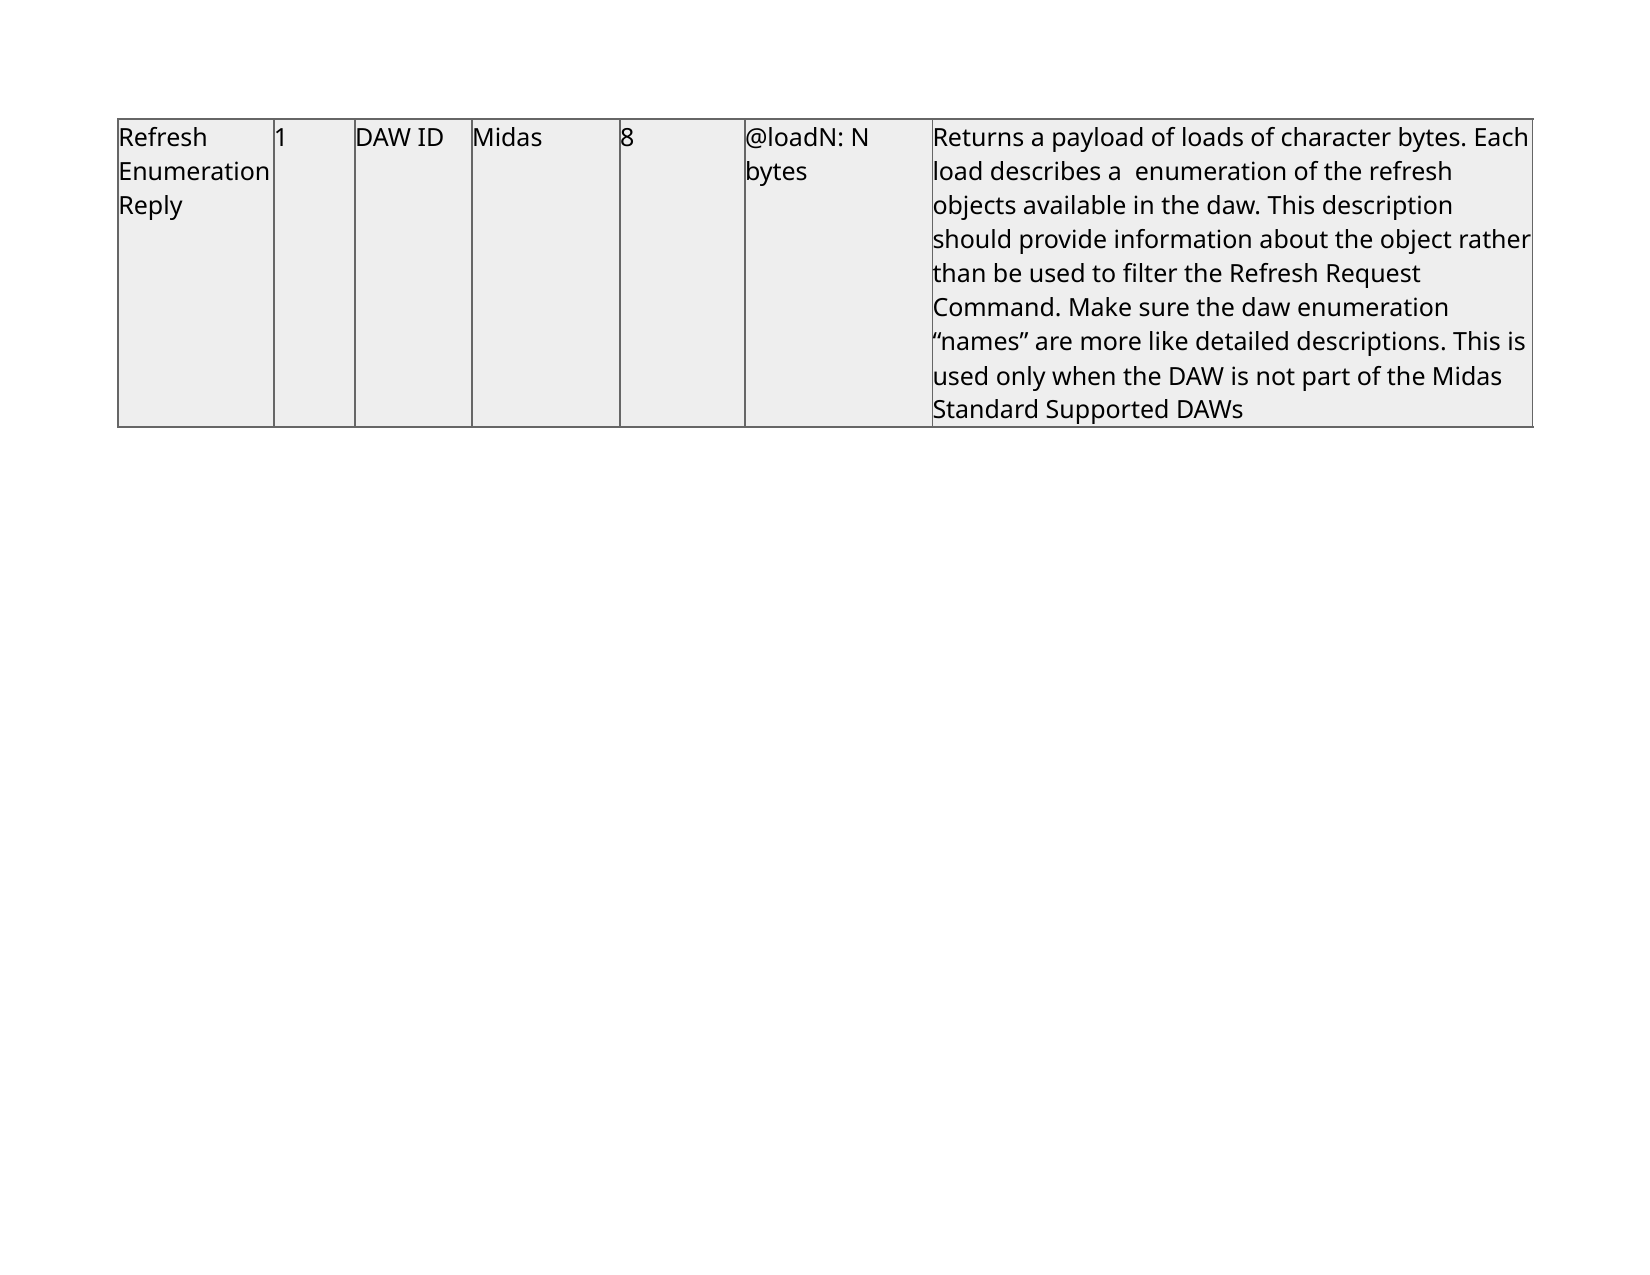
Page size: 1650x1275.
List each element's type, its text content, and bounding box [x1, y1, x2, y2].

table_cell DAW ID [356, 120, 471, 426]
table_cell @loadN: N bytes [746, 120, 932, 426]
table_cell Midas [473, 120, 619, 426]
table_cell Returns a payload of loads of character bytes. Each load describes a enumeration of the refresh objects available in the daw. This description should provide information about the object rather than be used to filter the Refresh Request Command. Make sure the daw enumeration “names” are more like detailed descriptions. This is used only when the DAW is not part of the Midas Standard Supported DAWs [933, 120, 1532, 426]
table_cell 8 [621, 120, 744, 426]
table_cell Refresh Enumeration Reply [119, 120, 273, 426]
table_cell 1 [275, 120, 354, 426]
